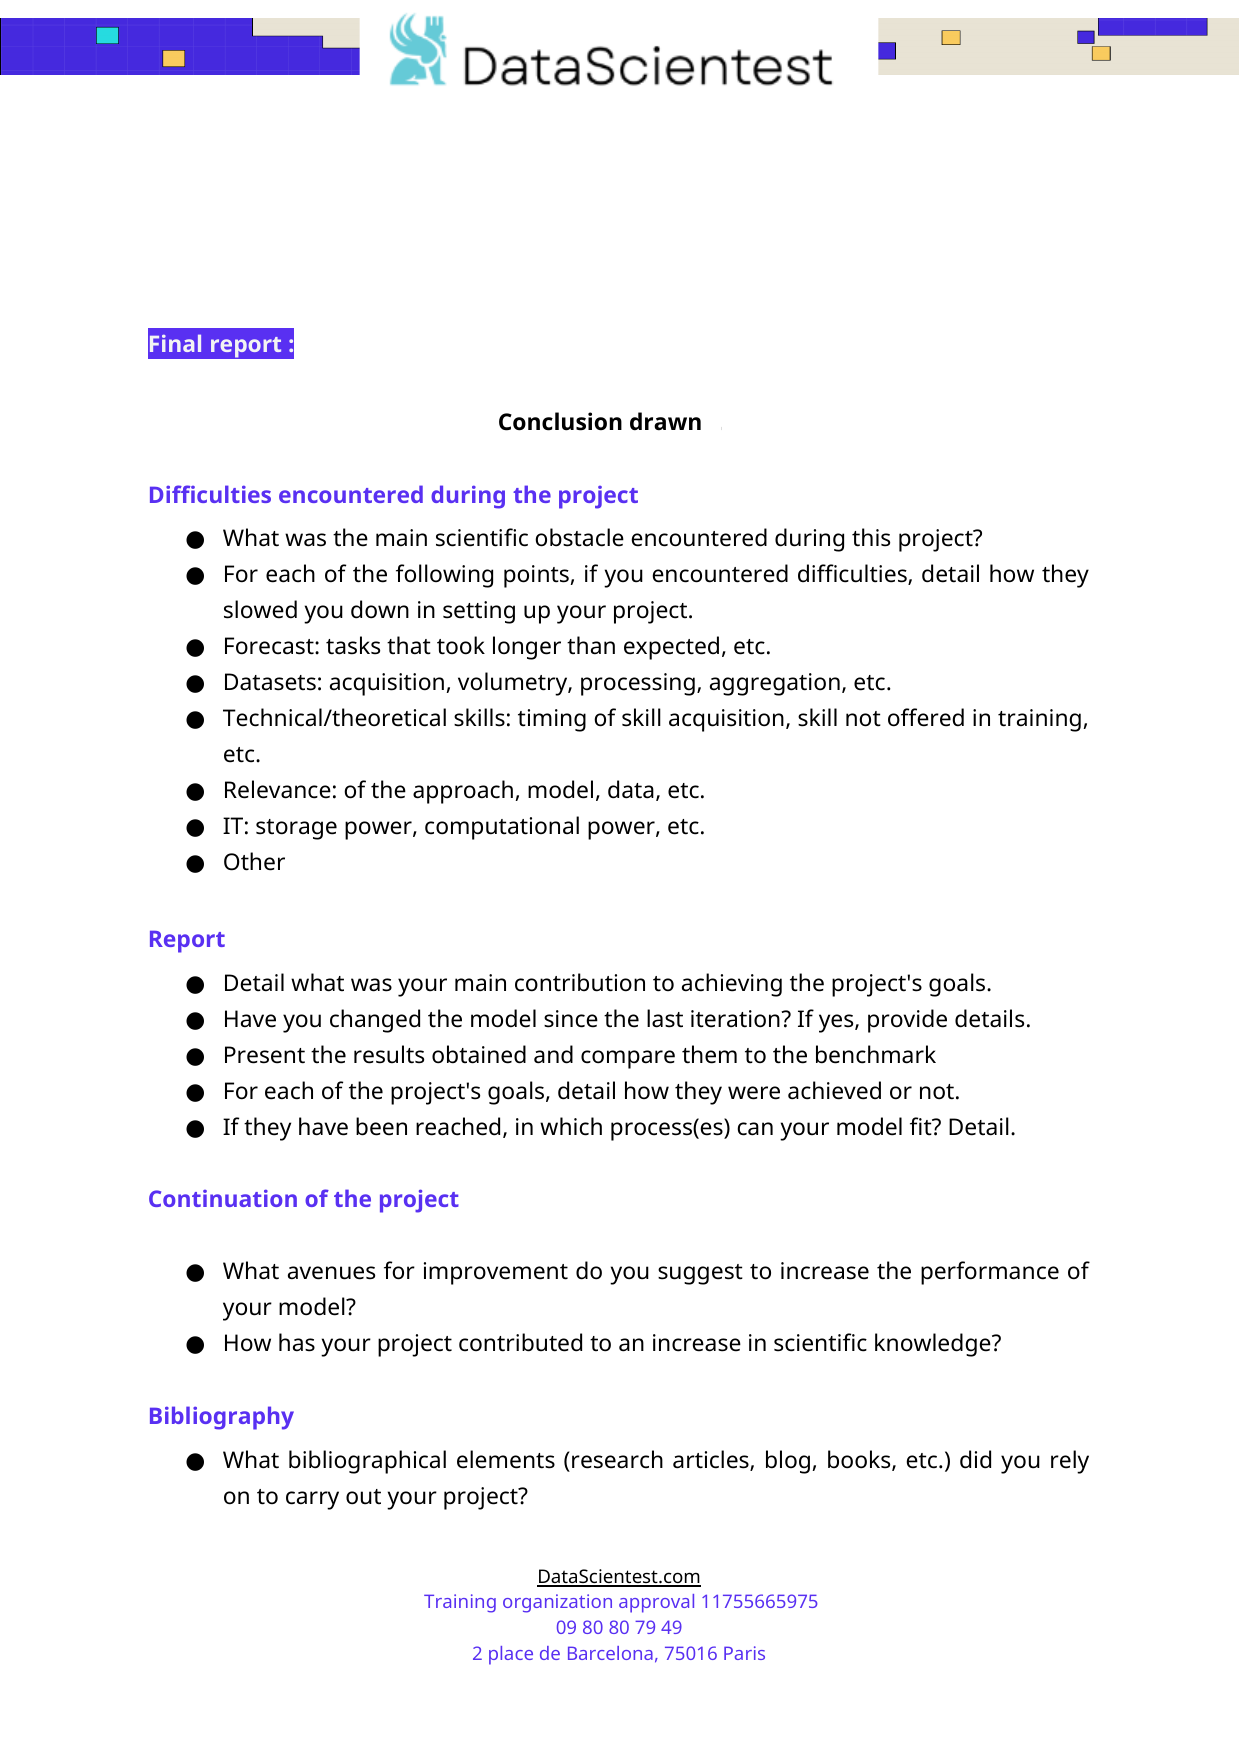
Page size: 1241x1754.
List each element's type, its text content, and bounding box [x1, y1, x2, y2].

list Detail what was your main contribution to achieving the project's goals. [185, 967, 1090, 998]
list What bibliographical elements (research articles, blog, books, etc.) did you rely on to carry out your project? [185, 1444, 1090, 1511]
list Forecast: tasks that took longer than expected, etc. [185, 630, 1090, 661]
list Technical/theoretical skills: timing of skill acquisition, skill not offered in training, etc. [185, 702, 1090, 769]
list For each of the project's goals, detail how they were achieved or not. [185, 1075, 1090, 1106]
text Final report : [148, 328, 1090, 359]
subtitle Difficulties encountered during the project [148, 479, 1090, 510]
list Datasets: acquisition, volumetry, processing, aggregation, etc. [185, 666, 1090, 697]
list IT: storage power, computational power, etc. [185, 810, 1090, 841]
list What was the main scientific obstacle encountered during this project? [185, 522, 1090, 554]
list For each of the following points, if you encountered difficulties, detail how they slowed you down in setting up your project. [185, 558, 1090, 626]
list If they have been reached, in which process(es) can your model fit? Detail. [185, 1111, 1090, 1142]
subtitle Report [148, 923, 1090, 955]
subtitle Conclusion drawn [148, 406, 1090, 437]
picture [0, 0, 1239, 113]
subtitle Bibliography [148, 1400, 1090, 1431]
list Present the results obtained and compare them to the benchmark [185, 1039, 1090, 1070]
list Relevance: of the approach, model, data, etc. [185, 774, 1090, 805]
list How has your project contributed to an increase in scientific knowledge? [185, 1327, 1090, 1358]
list Other [185, 846, 1090, 877]
list What avenues for improvement do you suggest to increase the performance of your model? [185, 1255, 1090, 1322]
text Continuation of the project [148, 1183, 1090, 1214]
list Have you changed the model since the last iteration? If yes, provide details. [185, 1003, 1090, 1034]
